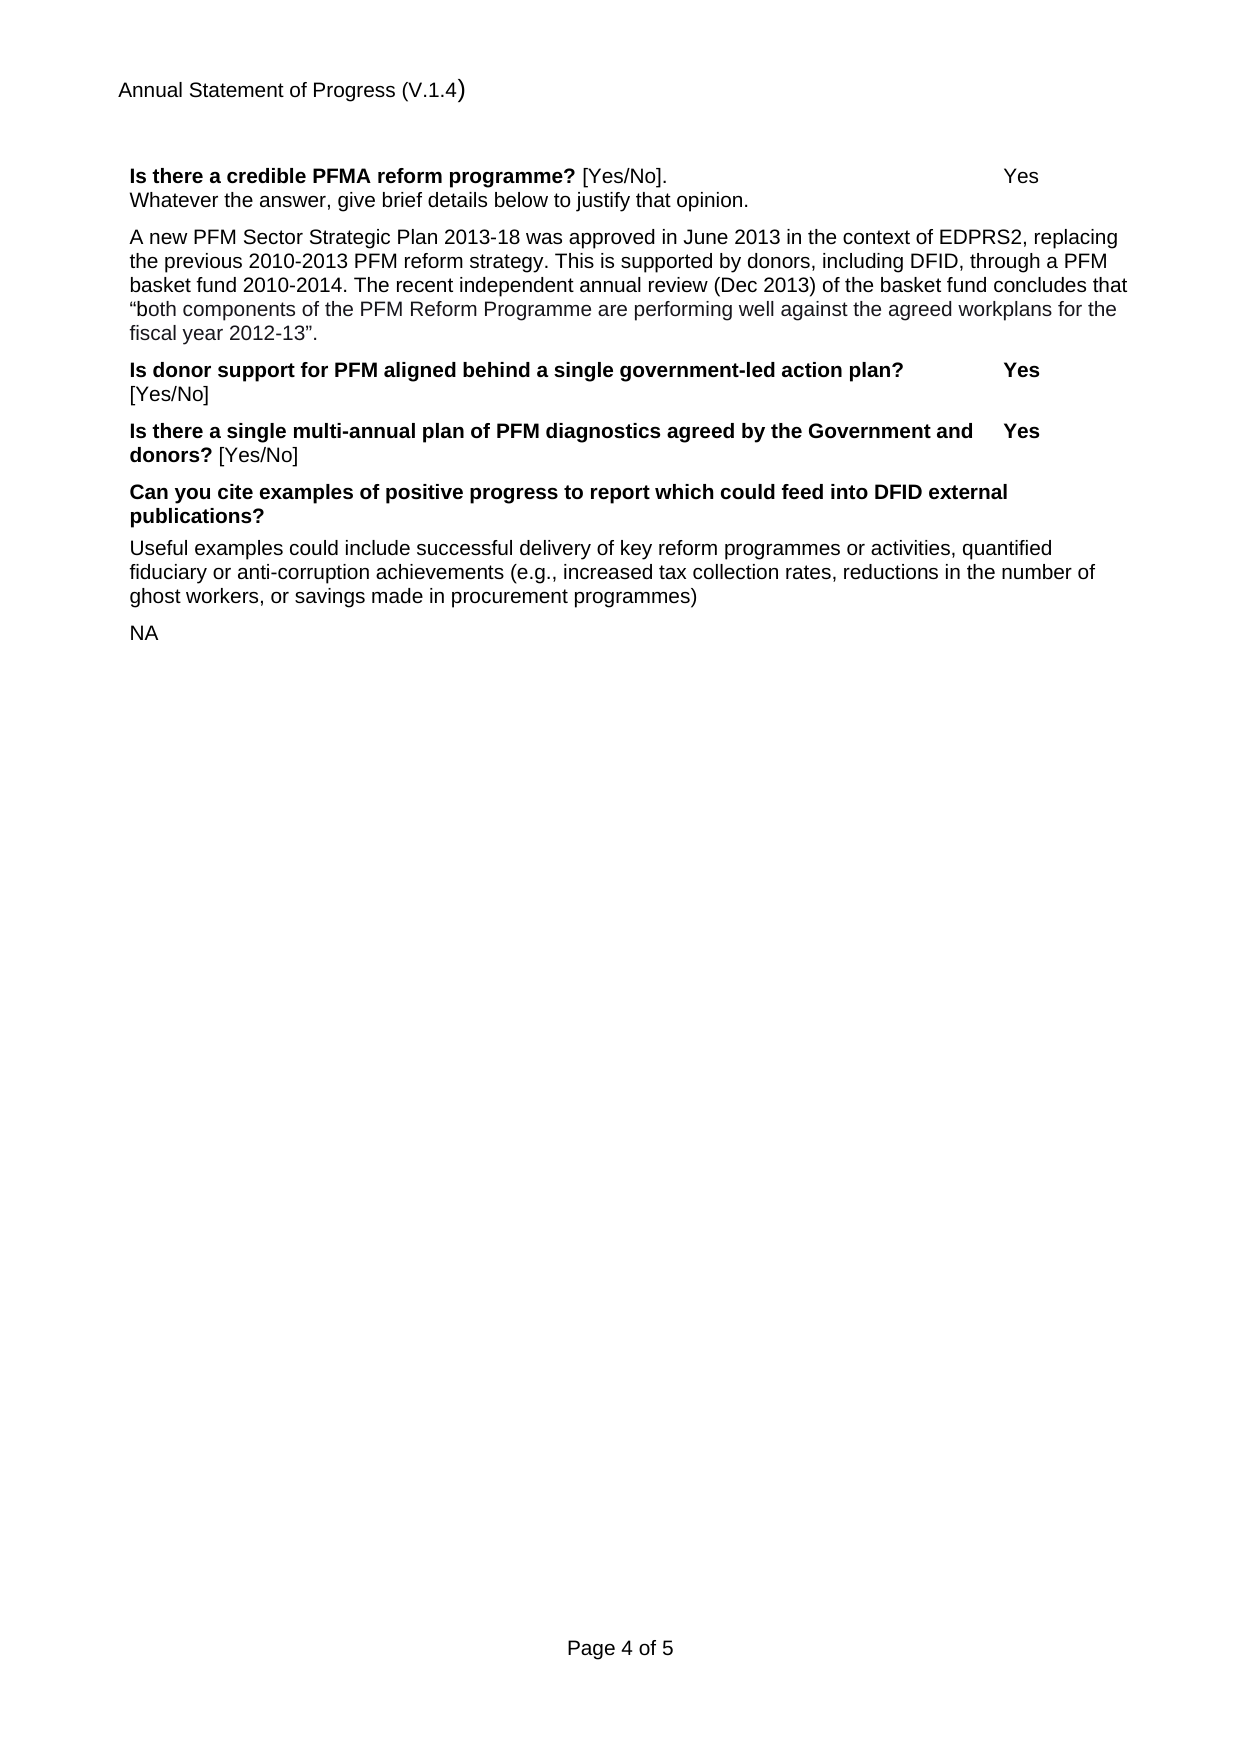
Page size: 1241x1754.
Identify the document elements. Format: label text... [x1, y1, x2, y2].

table_cell Can you cite examples of positive progress to report which could feed into DFID external publications? Useful examples could include successful delivery of key reform programmes or activities, quantified fiduciary or anti-corruption achievements (e.g., increased tax collection rates, reductions in the number of ghost workers, or savings made in procurement programmes) [118, 476, 1142, 612]
table_cell Yes [994, 354, 1142, 410]
table_cell NA [118, 617, 296, 649]
table_cell [118, 123, 258, 155]
table_cell Yes [994, 160, 1142, 216]
table_cell Is there a credible PFMA reform programme? [Yes/No]. Whatever the answer, give brief details below to justify that opinion. [118, 160, 990, 216]
table_cell Is donor support for PFM aligned behind a single government-led action plan? [Yes/No] [118, 354, 990, 410]
table_cell Is there a single multi-annual plan of PFM diagnostics agreed by the Government and donors? [Yes/No] [118, 415, 990, 471]
table_cell [263, 123, 1142, 155]
table_cell [300, 617, 1142, 649]
table_cell Yes [994, 415, 1142, 471]
table_cell A new PFM Sector Strategic Plan 2013-18 was approved in June 2013 in the context of EDPRS2, replacing the previous 2010-2013 PFM reform strategy. This is supported by donors, including DFID, through a PFM basket fund 2010-2014. The recent independent annual review (Dec 2013) of the basket fund concludes that “both components of the PFM Reform Programme are performing well against the agreed workplans for the fiscal year 2012-13”. [118, 221, 1142, 349]
